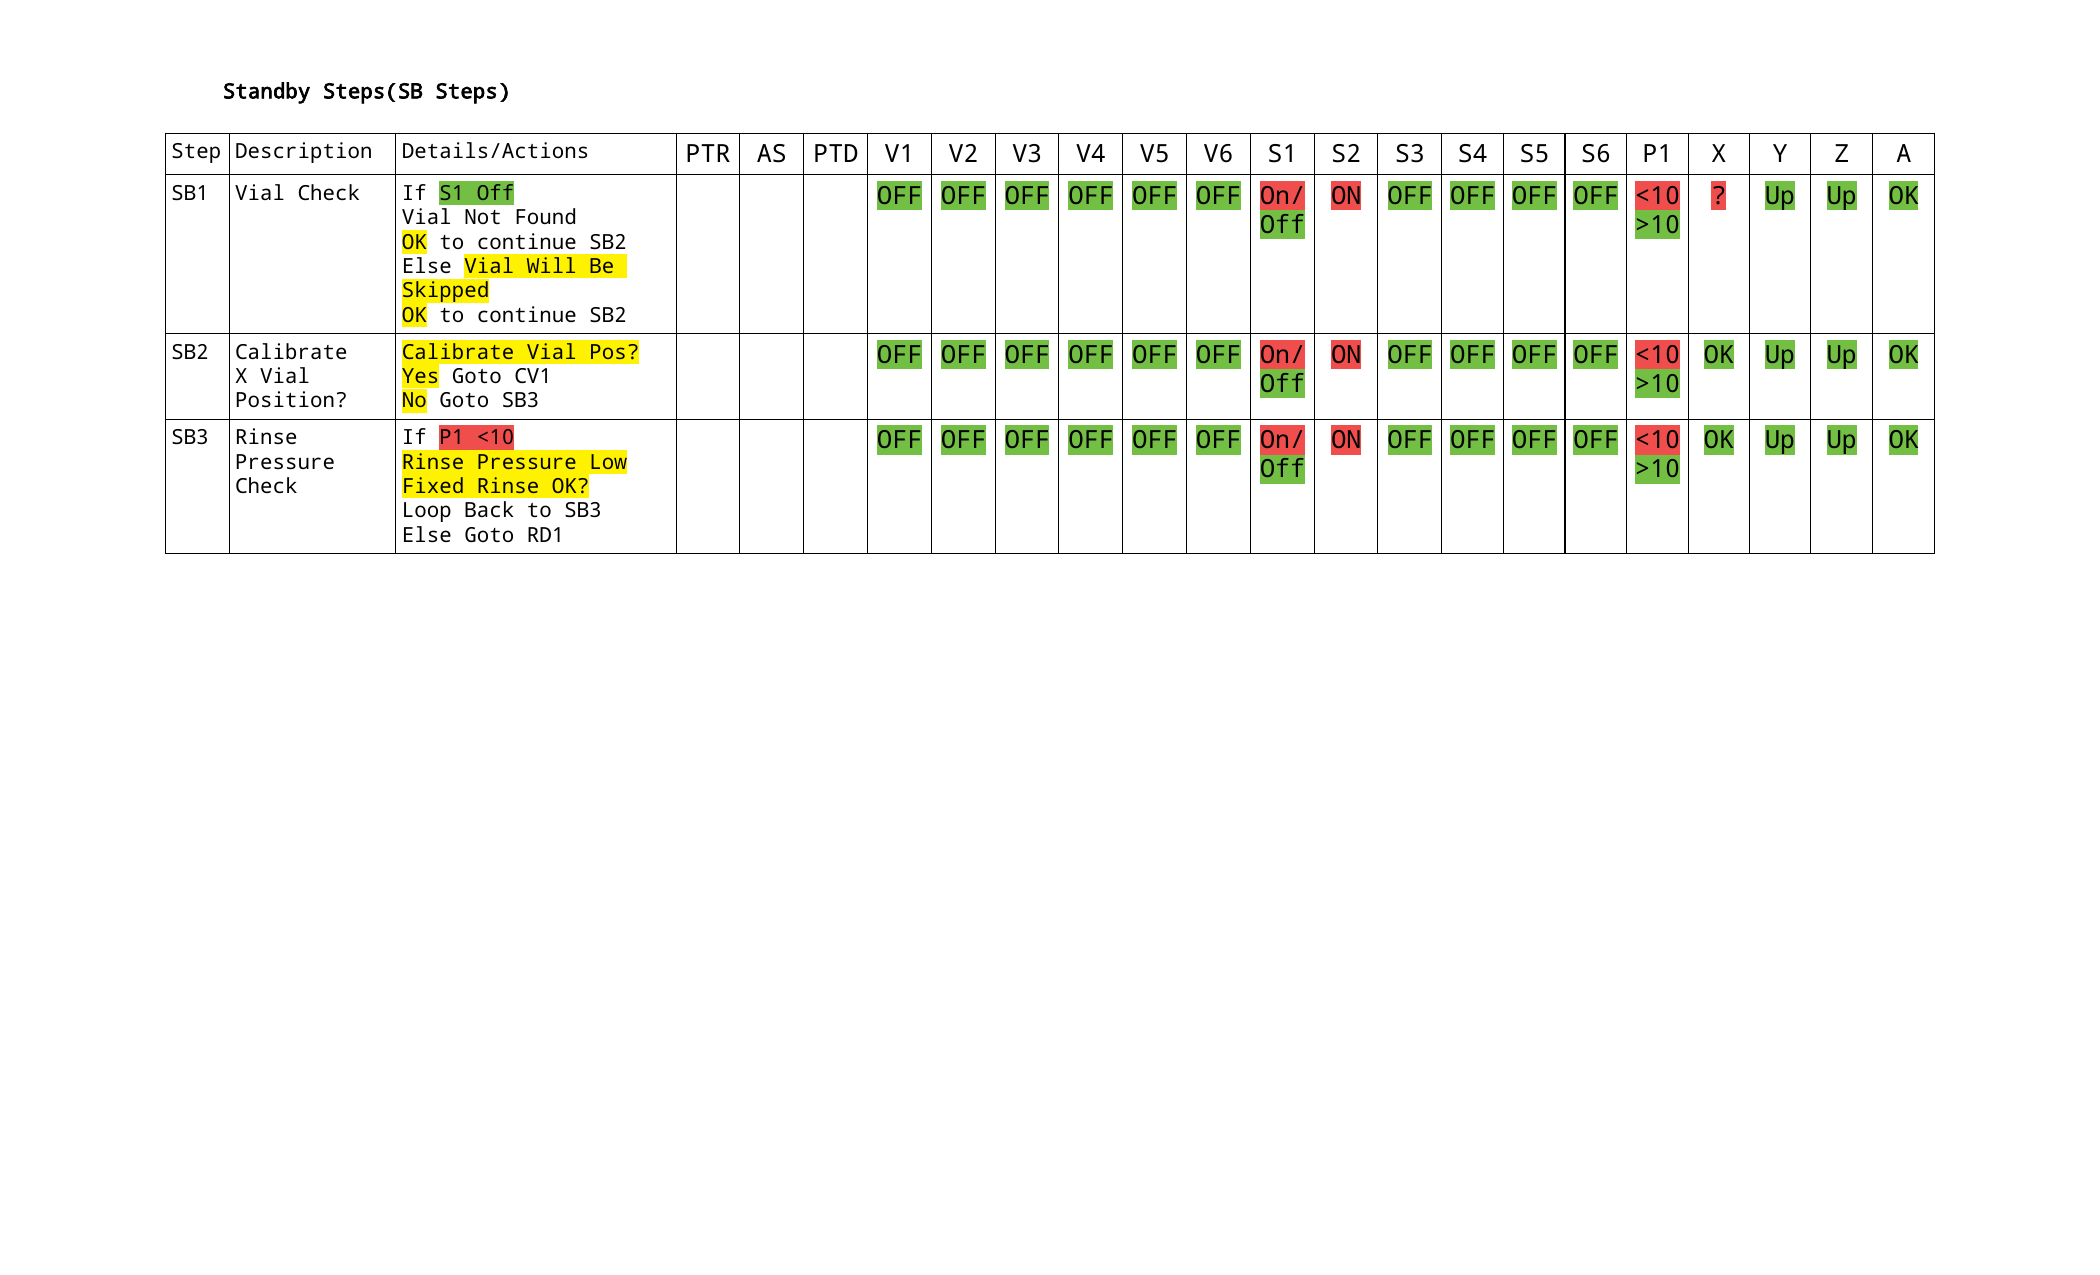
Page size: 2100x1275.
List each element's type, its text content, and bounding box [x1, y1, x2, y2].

table_cell If P1 <10 Rinse Pressure Low Fixed Rinse OK? Loop Back to SB3 Else Goto RD1 [396, 420, 676, 553]
table_cell [804, 175, 867, 333]
table_cell [677, 420, 739, 553]
table_cell ON [1315, 420, 1377, 553]
table_header V5 [1123, 134, 1186, 174]
table_header S4 [1442, 134, 1503, 174]
table_header A [1873, 134, 1934, 174]
table_cell OFF [1059, 420, 1122, 553]
table_cell OFF [1378, 175, 1441, 333]
table_cell <10>10 [1627, 420, 1688, 553]
table_header PTR [677, 134, 739, 174]
table_header X [1689, 134, 1749, 174]
table_cell OFF [1442, 334, 1503, 419]
table_header S6 [1566, 134, 1626, 174]
table_cell Up [1750, 175, 1810, 333]
table_header Details/Actions [396, 134, 676, 174]
table_cell [677, 334, 739, 419]
table_cell OK [1873, 334, 1934, 419]
table_cell ? [1689, 175, 1749, 333]
table_cell OFF [1059, 175, 1122, 333]
table_cell OFF [868, 420, 931, 553]
table_cell Up [1750, 420, 1810, 553]
table_cell [804, 334, 867, 419]
table_cell OFF [1059, 334, 1122, 419]
table_cell OK [1873, 420, 1934, 553]
table_header PTD [804, 134, 867, 174]
table_header Y [1750, 134, 1810, 174]
table_header V3 [996, 134, 1058, 174]
table_cell OFF [996, 334, 1058, 419]
table_cell [677, 175, 739, 333]
table_cell OFF [932, 334, 995, 419]
table_cell ON [1315, 175, 1377, 333]
table_header S1 [1251, 134, 1314, 174]
table_header Z [1811, 134, 1872, 174]
table_cell OFF [1123, 334, 1186, 419]
text Standby Steps(SB Steps) [75, 75, 2025, 104]
table_cell OFF [996, 420, 1058, 553]
table_cell OFF [996, 175, 1058, 333]
table_cell OFF [868, 334, 931, 419]
table_cell OFF [1187, 420, 1250, 553]
table_cell On/Off [1251, 420, 1314, 553]
table_cell OFF [1123, 175, 1186, 333]
table_cell SB2 [166, 334, 229, 419]
table_cell <10>10 [1627, 175, 1688, 333]
table_cell [740, 334, 803, 419]
table_cell OFF [1442, 175, 1503, 333]
table_header Step [166, 134, 229, 174]
table_cell OFF [1566, 175, 1626, 333]
table_cell Calibrate X Vial Position? [230, 334, 395, 419]
table_cell ON [1315, 334, 1377, 419]
table_cell OFF [1504, 420, 1564, 553]
table_cell OK [1873, 175, 1934, 333]
table_cell OFF [1442, 420, 1503, 553]
table_cell Up [1811, 334, 1872, 419]
table_cell Calibrate Vial Pos? Yes Goto CV1 No Goto SB3 [396, 334, 676, 419]
table_cell OK [1689, 334, 1749, 419]
table_header V1 [868, 134, 931, 174]
table_cell OFF [1566, 334, 1626, 419]
table_header P1 [1627, 134, 1688, 174]
table_cell OFF [868, 175, 931, 333]
table_header Description [230, 134, 395, 174]
table_cell Up [1811, 175, 1872, 333]
table_header V6 [1187, 134, 1250, 174]
table_cell <10>10 [1627, 334, 1688, 419]
table_cell Vial Check [230, 175, 395, 333]
table_cell SB3 [166, 420, 229, 553]
table_cell OK [1689, 420, 1749, 553]
table_cell OFF [1504, 334, 1564, 419]
table_cell OFF [932, 175, 995, 333]
table_cell OFF [1378, 334, 1441, 419]
table_cell Up [1811, 420, 1872, 553]
table_header AS [740, 134, 803, 174]
table_cell OFF [1566, 420, 1626, 553]
table_cell If S1 Off Vial Not Found OK to continue SB2 Else Vial Will Be Skipped OK to continue SB2 [396, 175, 676, 333]
table_cell On/Off [1251, 334, 1314, 419]
table_cell OFF [1187, 175, 1250, 333]
table_cell [804, 420, 867, 553]
table_cell OFF [1504, 175, 1564, 333]
table_cell Up [1750, 334, 1810, 419]
table_cell OFF [932, 420, 995, 553]
table_header V4 [1059, 134, 1122, 174]
table_cell On/Off [1251, 175, 1314, 333]
table_header V2 [932, 134, 995, 174]
table_header S2 [1315, 134, 1377, 174]
table_header S3 [1378, 134, 1441, 174]
table_cell SB1 [166, 175, 229, 333]
table_header S5 [1504, 134, 1564, 174]
table_cell Rinse Pressure Check [230, 420, 395, 553]
table_cell OFF [1123, 420, 1186, 553]
table_cell [740, 175, 803, 333]
table_cell OFF [1187, 334, 1250, 419]
table_cell [740, 420, 803, 553]
table_cell OFF [1378, 420, 1441, 553]
